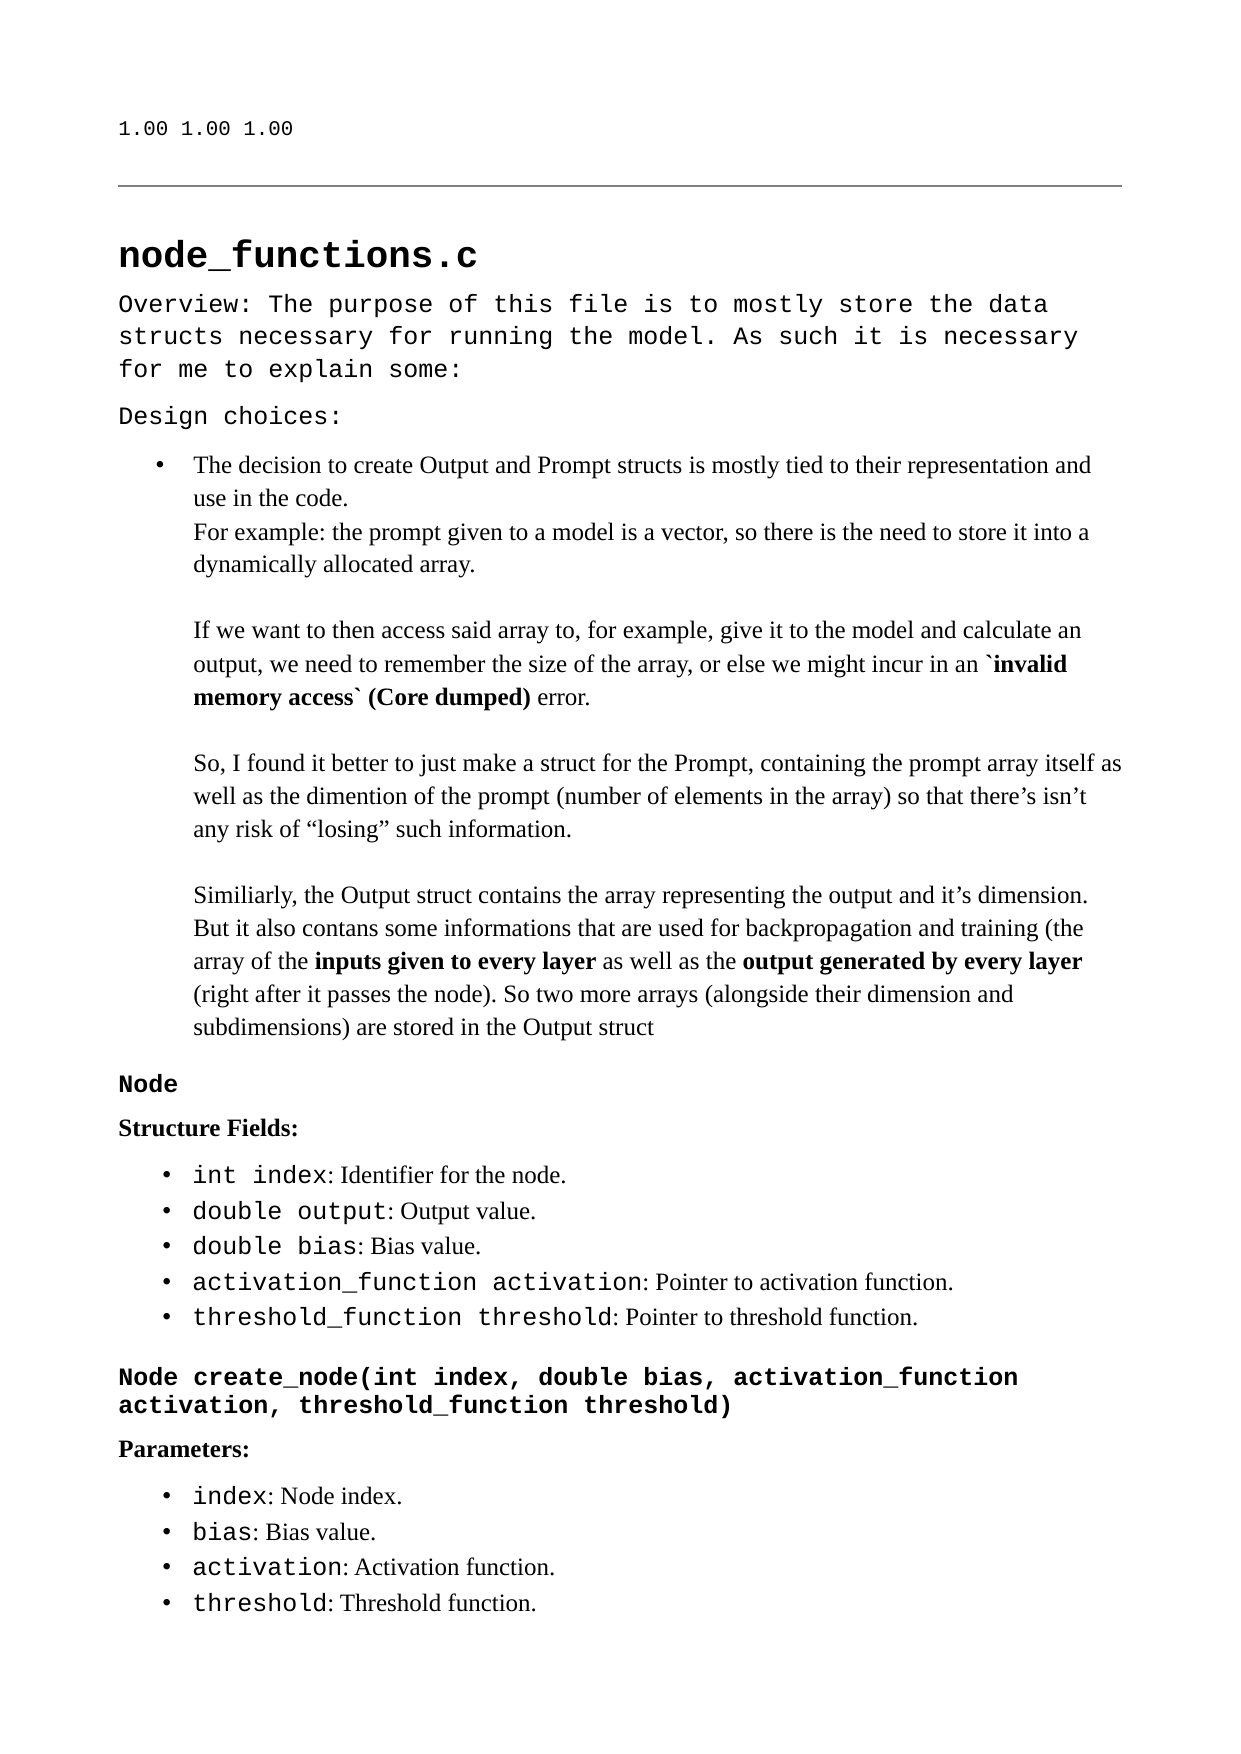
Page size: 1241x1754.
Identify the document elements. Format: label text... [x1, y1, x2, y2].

list index: Node index. [162, 1481, 1122, 1512]
list int index: Identifier for the node. [162, 1160, 1122, 1191]
text Overview: The purpose of this file is to mostly store the data structs necessary for running the model. As such it is necessary for me to explain some: [118, 291, 1122, 385]
list activation_function activation: Pointer to activation function. [162, 1267, 1122, 1297]
subtitle Node [118, 1072, 1122, 1100]
list threshold_function threshold: Pointer to threshold function. [162, 1302, 1122, 1333]
list The decision to create Output and Prompt structs is mostly tied to their representation and use in the code. For example: the prompt given to a model is a vector, so there is the need to store it into a dynamically allocated array. If we want to then access said array to, for example, give it to the model and calculate an output, we need to remember the size of the array, or else we might incur in an `invalid memory access` (Core dumped) error. So, I found it better to just make a struct for the Prompt, containing the prompt array itself as well as the dimention of the prompt (number of elements in the array) so that there’s isn’t any risk of “losing” such information. Similiarly, the Output struct contains the array representing the output and it’s dimension. But it also contans some informations that are used for backpropagation and training (the array of the inputs given to every layer as well as the output generated by every layer (right after it passes the node). So two more arrays (alongside their dimension and subdimensions) are stored in the Output struct [156, 451, 1122, 1041]
list activation: Activation function. [162, 1552, 1122, 1583]
text Structure Fields: [118, 1113, 1122, 1142]
subtitle node_functions.c [118, 236, 1122, 279]
text 1.00 1.00 1.00 [118, 118, 1122, 142]
text Parameters: [118, 1434, 1122, 1462]
text Design choices: [118, 403, 1122, 432]
list double output: Output value. [162, 1196, 1122, 1227]
list bias: Bias value. [162, 1517, 1122, 1548]
list threshold: Threshold function. [162, 1588, 1122, 1618]
subtitle Node create_node(int index, double bias, activation_function activation, threshold_function threshold) [118, 1364, 1122, 1421]
list double bias: Bias value. [162, 1231, 1122, 1262]
